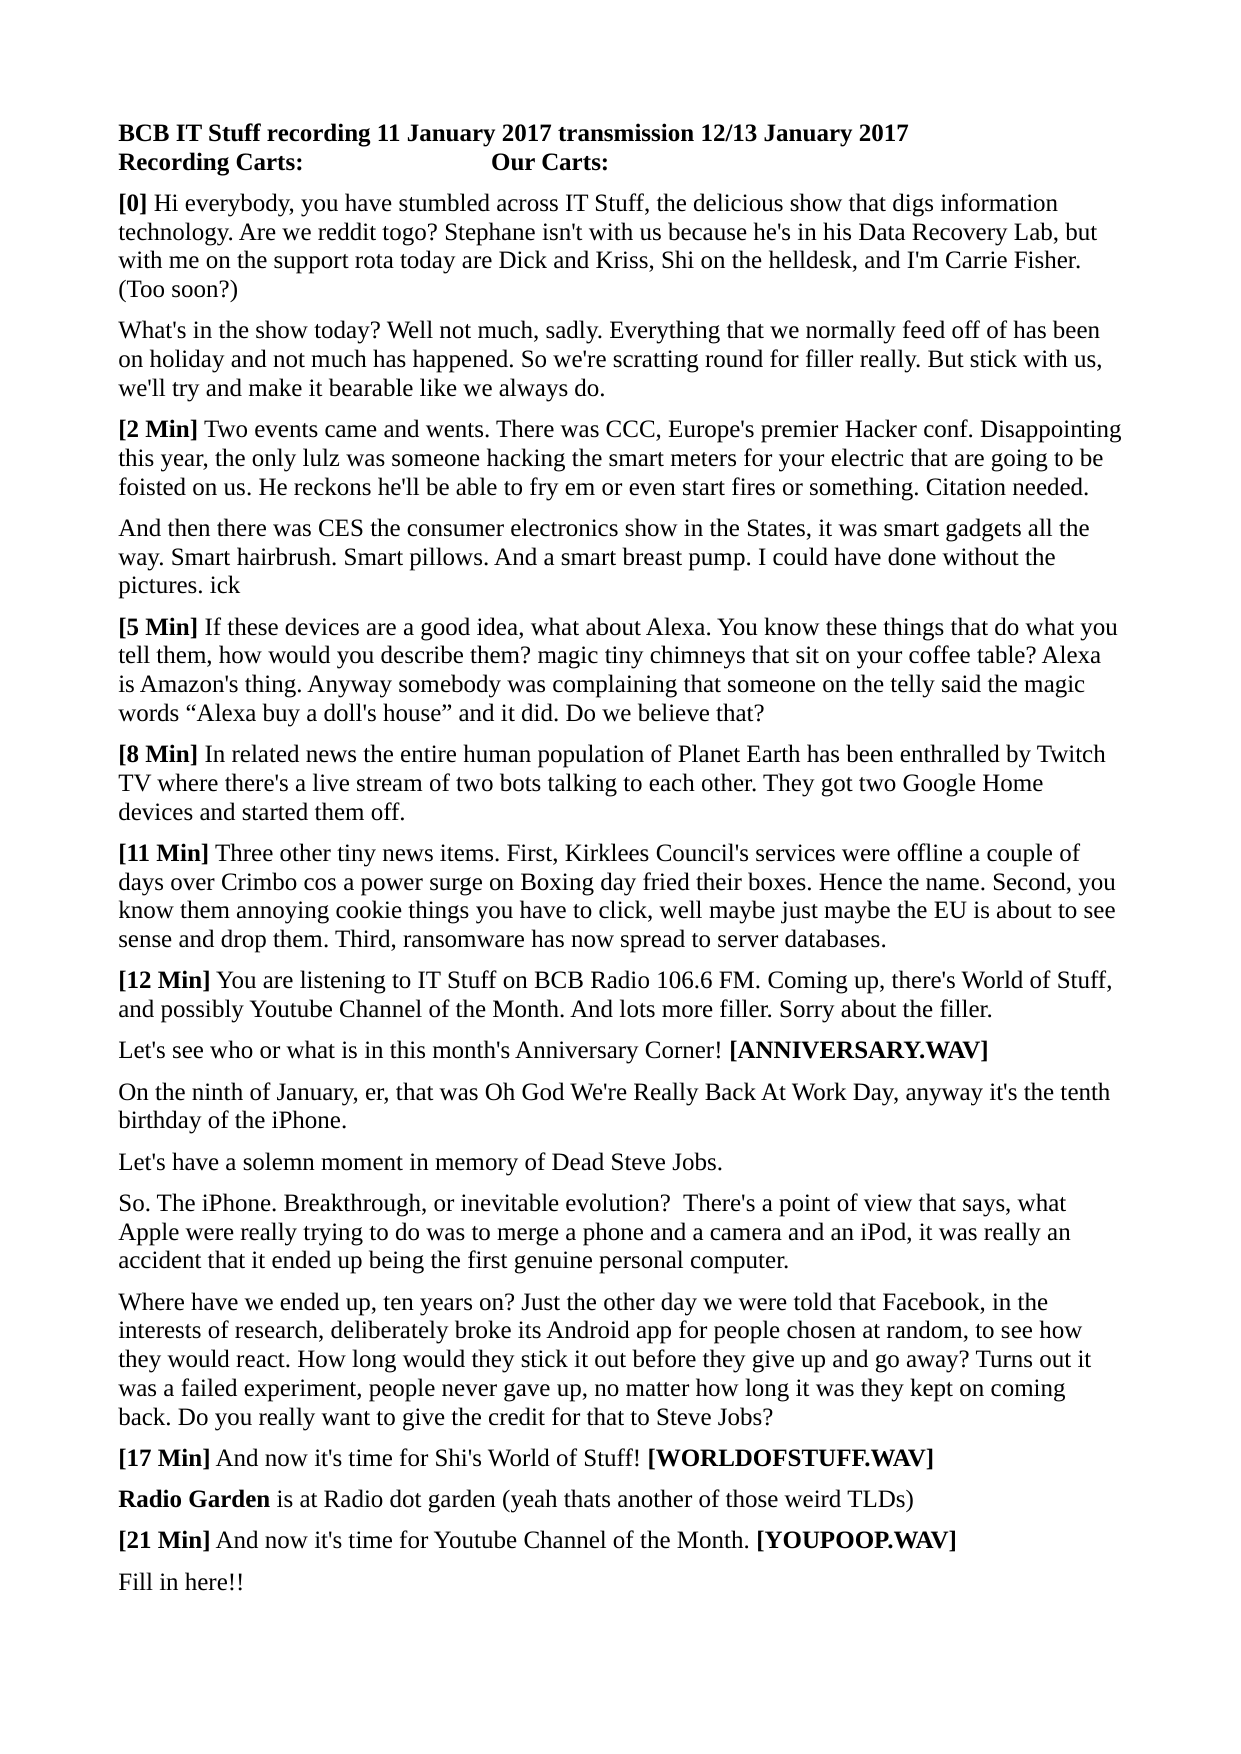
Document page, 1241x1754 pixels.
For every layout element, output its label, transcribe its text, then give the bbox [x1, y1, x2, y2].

text On the ninth of January, er, that was Oh God We're Really Back At Work Day, anyway it's the tenth birthday of the iPhone. [118, 1077, 1122, 1134]
text [17 Min] And now it's time for Shi's World of Stuff! [WORLDOFSTUFF.WAV] [118, 1443, 1122, 1472]
text [5 Min] If these devices are a good idea, what about Alexa. You know these things that do what you tell them, how would you describe them? magic tiny chimneys that sit on your coffee table? Alexa is Amazon's thing. Anyway somebody was complaining that someone on the telly said the magic words “Alexa buy a doll's house” and it did. Do we believe that? [118, 612, 1122, 727]
text [21 Min] And now it's time for Youtube Channel of the Month. [YOUPOOP.WAV] [118, 1526, 1122, 1554]
text BCB IT Stuff recording 11 January 2017 transmission 12/13 January 2017 Recording Carts: Our Carts: [118, 118, 1122, 176]
text Let's see who or what is in this month's Anniversary Corner! [ANNIVERSARY.WAV] [118, 1036, 1122, 1064]
text [8 Min] In related news the entire human population of Planet Earth has been enthralled by Twitch TV where there's a live stream of two bots talking to each other. They got two Google Home devices and started them off. [118, 739, 1122, 826]
text Radio Garden is at Radio dot garden (yeah thats another of those weird TLDs) [118, 1484, 1122, 1513]
text [0] Hi everybody, you have stumbled across IT Stuff, the delicious show that digs information technology. Are we reddit togo? Stephane isn't with us because he's in his Data Recovery Lab, but with me on the support rota today are Dick and Kriss, Shi on the helldesk, and I'm Carrie Fisher. (Too soon?) [118, 188, 1122, 303]
text And then there was CES the consumer electronics show in the States, it was smart gadgets all the way. Smart hairbrush. Smart pillows. And a smart breast pump. I could have done without the pictures. ick [118, 513, 1122, 599]
text What's in the show today? Well not much, sadly. Everything that we normally feed off of has been on holiday and not much has happened. So we're scratting round for filler really. But stick with us, we'll try and make it bearable like we always do. [118, 316, 1122, 402]
text [2 Min] Two events came and wents. There was CCC, Europe's premier Hacker conf. Disappointing this year, the only lulz was someone hacking the smart meters for your electric that are going to be foisted on us. He reckons he'll be able to fry em or even start fires or something. Citation needed. [118, 414, 1122, 501]
text [12 Min] You are listening to IT Stuff on BCB Radio 106.6 FM. Coming up, there's World of Stuff, and possibly Youtube Channel of the Month. And lots more filler. Sorry about the filler. [118, 966, 1122, 1023]
text [11 Min] Three other tiny news items. First, Kirklees Council's services were offline a couple of days over Crimbo cos a power surge on Boxing day fried their boxes. Hence the name. Second, you know them annoying cookie things you have to click, well maybe just maybe the EU is about to see sense and drop them. Third, ransomware has now spread to server databases. [118, 838, 1122, 953]
text Let's have a solemn moment in memory of Dead Steve Jobs. [118, 1147, 1122, 1176]
text Fill in here!! [118, 1567, 1122, 1596]
text So. The iPhone. Breakthrough, or inevitable evolution? There's a point of view that says, what Apple were really trying to do was to merge a phone and a camera and an iPod, it was really an accident that it ended up being the first genuine personal computer. [118, 1188, 1122, 1274]
text Where have we ended up, ten years on? Just the other day we were told that Facebook, in the interests of research, deliberately broke its Android app for people chosen at random, to see how they would react. How long would they stick it out before they give up and go away? Turns out it was a failed experiment, people never gave up, no matter how long it was they kept on coming back. Do you really want to give the credit for that to Steve Jobs? [118, 1287, 1122, 1431]
